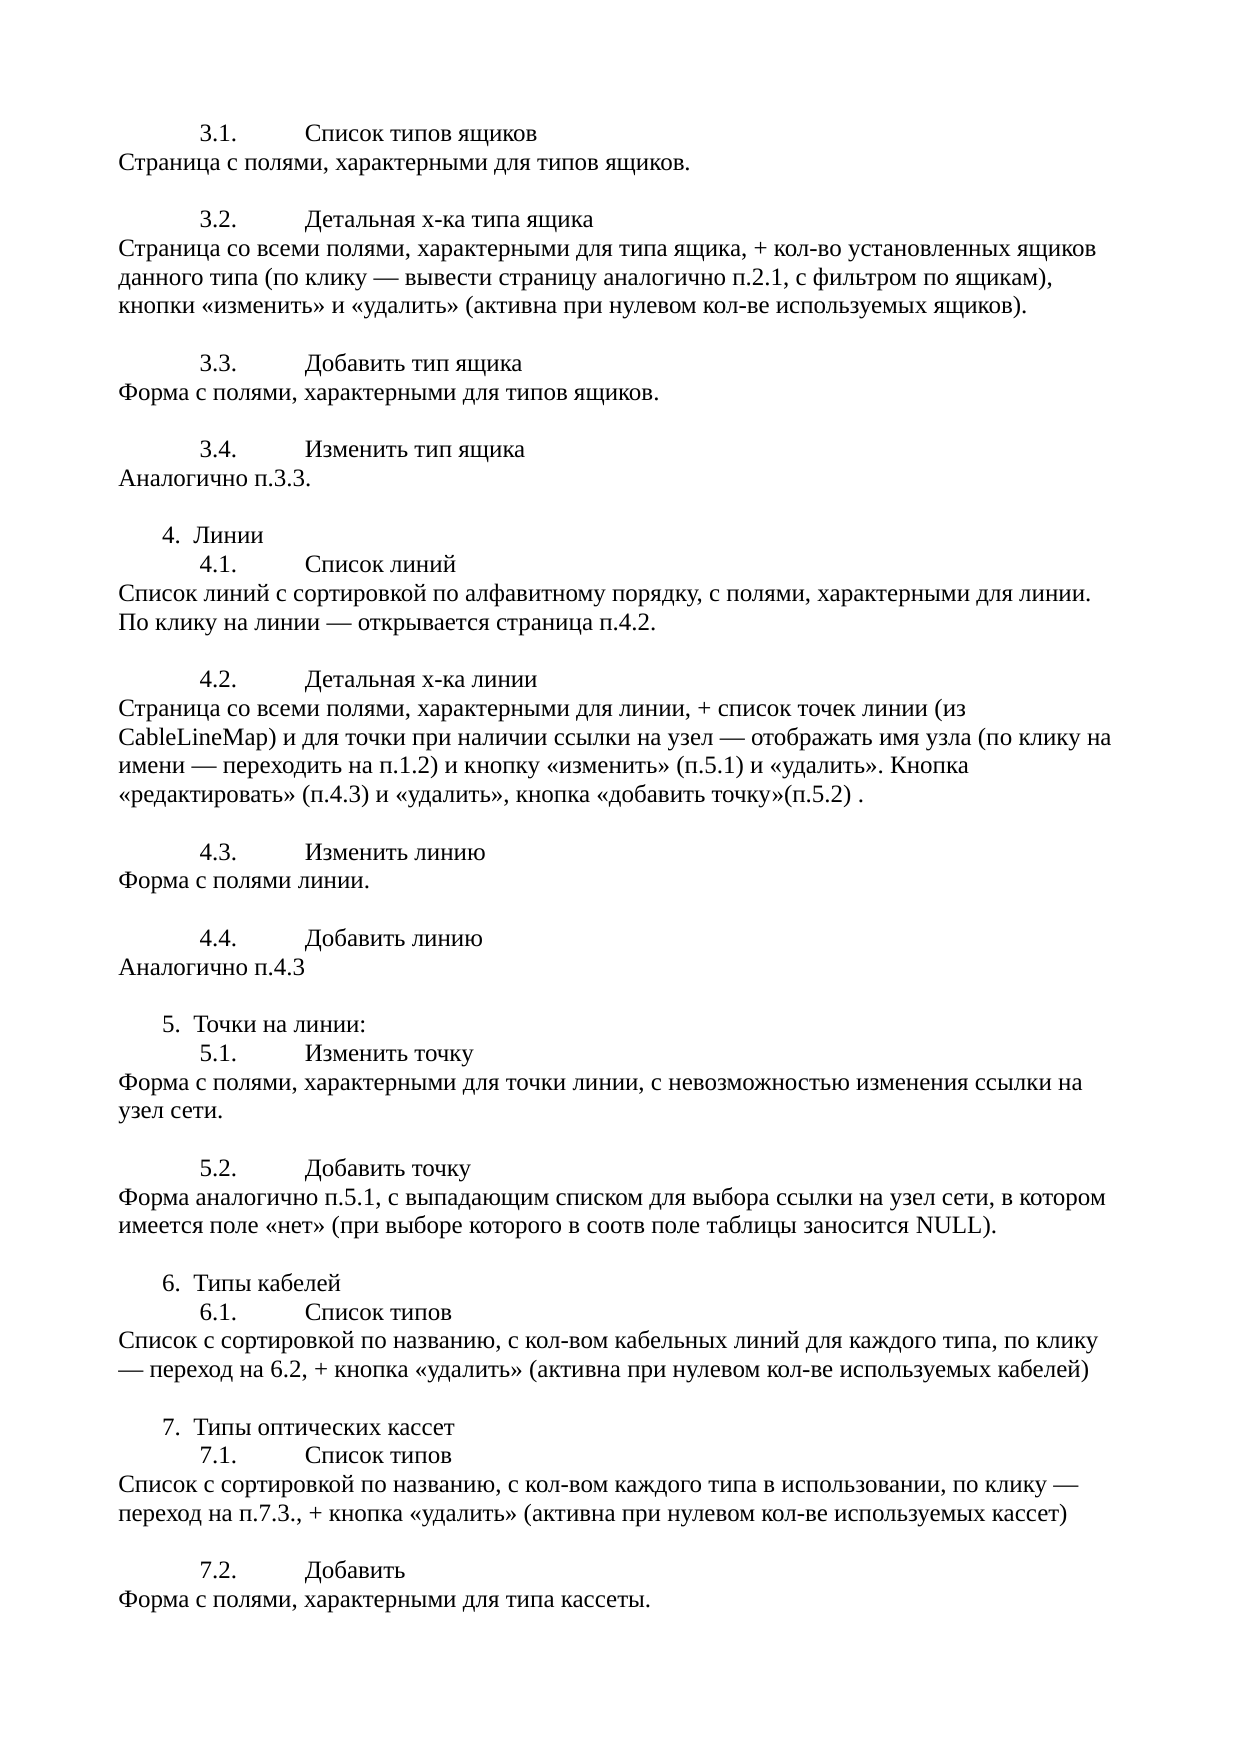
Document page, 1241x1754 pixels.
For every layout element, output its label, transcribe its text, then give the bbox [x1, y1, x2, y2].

list Изменить тип ящика [193, 434, 1122, 463]
text Форма с полями, характерными для типов ящиков. [118, 377, 1122, 406]
list Добавить точку [193, 1153, 1122, 1182]
text Аналогично п.4.3 [118, 952, 1122, 981]
list Список типов ящиков [193, 118, 1122, 147]
list Изменить точку [193, 1038, 1122, 1067]
list Добавить [193, 1556, 1122, 1584]
text Страница со всеми полями, характерными для типа ящика, + кол-во установленных ящиков данного типа (по клику — вывести страницу аналогично п.2.1, с фильтром по ящикам), кнопки «изменить» и «удалить» (активна при нулевом кол-ве используемых ящиков). [118, 233, 1122, 319]
text Форма с полями, характерными для точки линии, с невозможностью изменения ссылки на узел сети. [118, 1067, 1122, 1124]
text Список с сортировкой по названию, с кол-вом кабельных линий для каждого типа, по клику — переход на 6.2, + кнопка «удалить» (активна при нулевом кол-ве используемых кабелей) [118, 1326, 1122, 1383]
list Типы оптических кассет [156, 1412, 1122, 1441]
text Страница со всеми полями, характерными для линии, + список точек линии (из CableLineMap) и для точки при наличии ссылки на узел — отображать имя узла (по клику на имени — переходить на п.1.2) и кнопку «изменить» (п.5.1) и «удалить». Кнопка «редактировать» (п.4.3) и «удалить», кнопка «добавить точку»(п.5.2) . [118, 693, 1122, 808]
text Список с сортировкой по названию, с кол-вом каждого типа в использовании, по клику — переход на п.7.3., + кнопка «удалить» (активна при нулевом кол-ве используемых кассет) [118, 1469, 1122, 1527]
list Список типов [193, 1297, 1122, 1326]
text Аналогично п.3.3. [118, 463, 1122, 492]
list Точки на линии: [156, 1009, 1122, 1038]
text Форма с полями линии. [118, 866, 1122, 894]
list Типы кабелей [156, 1268, 1122, 1297]
text Форма аналогично п.5.1, с выпадающим списком для выбора ссылки на узел сети, в котором имеется поле «нет» (при выборе которого в соотв поле таблицы заносится NULL). [118, 1182, 1122, 1239]
list Детальная х-ка типа ящика [193, 204, 1122, 233]
list Изменить линию [193, 837, 1122, 866]
list Детальная х-ка линии [193, 664, 1122, 693]
list Список типов [193, 1441, 1122, 1469]
list Добавить линию [193, 923, 1122, 952]
list Линии [156, 521, 1122, 549]
text Страница с полями, характерными для типов ящиков. [118, 147, 1122, 176]
list Добавить тип ящика [193, 348, 1122, 377]
list Список линий [193, 549, 1122, 578]
text Форма с полями, характерными для типа кассеты. [118, 1584, 1122, 1613]
text Список линий с сортировкой по алфавитному порядку, с полями, характерными для линии. По клику на линии — открывается страница п.4.2. [118, 578, 1122, 636]
